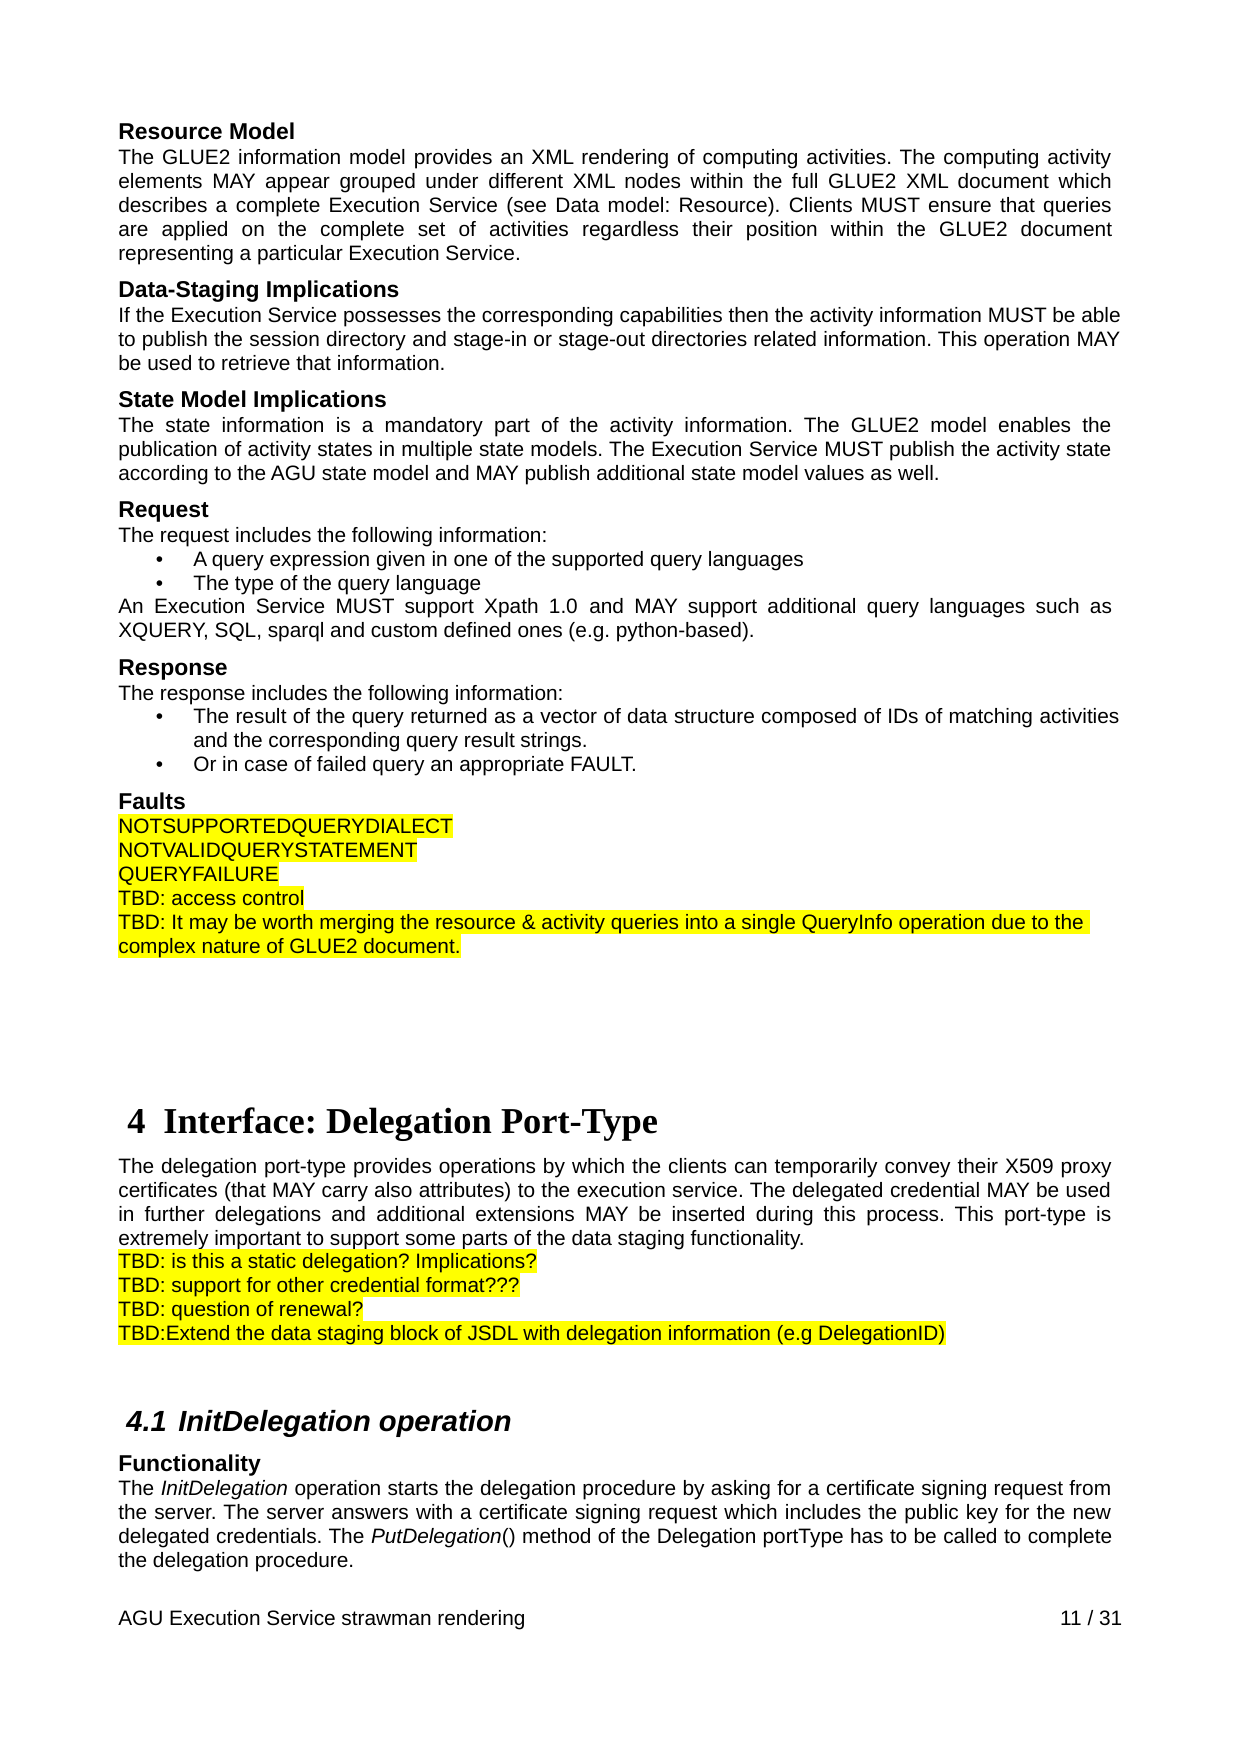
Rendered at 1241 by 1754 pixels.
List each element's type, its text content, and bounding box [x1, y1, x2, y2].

list If the Execution Service possesses the corresponding capabilities then the activity information MUST be able to publish the session directory and stage-in or stage-out directories related information. This operation MAY be used to retrieve that information. [118, 302, 1122, 374]
text TBD: is this a static delegation? Implications? [118, 1249, 1113, 1273]
text Resource Model [118, 118, 1122, 144]
list The response includes the following information: [118, 680, 1122, 704]
text NOTVALIDQUERYSTATEMENT [118, 838, 1113, 862]
text TBD:Extend the data staging block of JSDL with delegation information (e.g DelegationID) [118, 1321, 1113, 1345]
text Faults [118, 788, 1122, 814]
text TBD: access control [118, 886, 1113, 910]
list Functionality [118, 1449, 1122, 1476]
text The delegation port-type provides operations by which the clients can temporarily convey their X509 proxy certificates (that MAY carry also attributes) to the execution service. The delegated credential MAY be used in further delegations and additional extensions MAY be inserted during this process. This port-type is extremely important to support some parts of the data staging functionality. [118, 1153, 1113, 1249]
subtitle InitDelegation operation [118, 1404, 1122, 1438]
text The state information is a mandatory part of the activity information. The GLUE2 model enables the publication of activity states in multiple state models. The Execution Service MUST publish the activity state according to the AGU state model and MAY publish additional state model values as well. [118, 412, 1113, 484]
text State Model Implications [118, 386, 1122, 412]
list Response [118, 654, 1122, 680]
text An Execution Service MUST support Xpath 1.0 and MAY support additional query languages such as XQUERY, SQL, sparql and custom defined ones (e.g. python-based). [118, 594, 1113, 642]
list The result of the query returned as a vector of data structure composed of IDs of matching activities and the corresponding query result strings. [156, 704, 1122, 752]
text QUERYFAILURE [118, 862, 1113, 886]
text TBD: question of renewal? [118, 1297, 1113, 1321]
text NOTSUPPORTEDQUERYDIALECT [118, 814, 1113, 838]
text TBD: It may be worth merging the resource & activity queries into a single QueryInfo operation due to the complex nature of GLUE2 document. [118, 910, 1113, 958]
text The GLUE2 information model provides an XML rendering of computing activities. The computing activity elements MAY appear grouped under different XML nodes within the full GLUE2 XML document which describes a complete Execution Service (see Data model: Resource). Clients MUST ensure that queries are applied on the complete set of activities regardless their position within the GLUE2 document representing a particular Execution Service. [118, 144, 1113, 264]
text Data-Staging Implications [118, 276, 1122, 302]
subtitle Interface: Delegation Port-Type [118, 1100, 1122, 1142]
text TBD: support for other credential format??? [118, 1273, 1113, 1297]
list A query expression given in one of the supported query languages [156, 546, 1122, 570]
text The InitDelegation operation starts the delegation procedure by asking for a certificate signing request from the server. The server answers with a certificate signing request which includes the public key for the new delegated credentials. The PutDelegation() method of the Delegation portType has to be called to complete the delegation procedure. [118, 1476, 1113, 1572]
list The request includes the following information: [118, 522, 1122, 546]
list Request [118, 496, 1122, 522]
list The type of the query language [156, 570, 1122, 594]
list Or in case of failed query an appropriate FAULT. [156, 752, 1122, 776]
